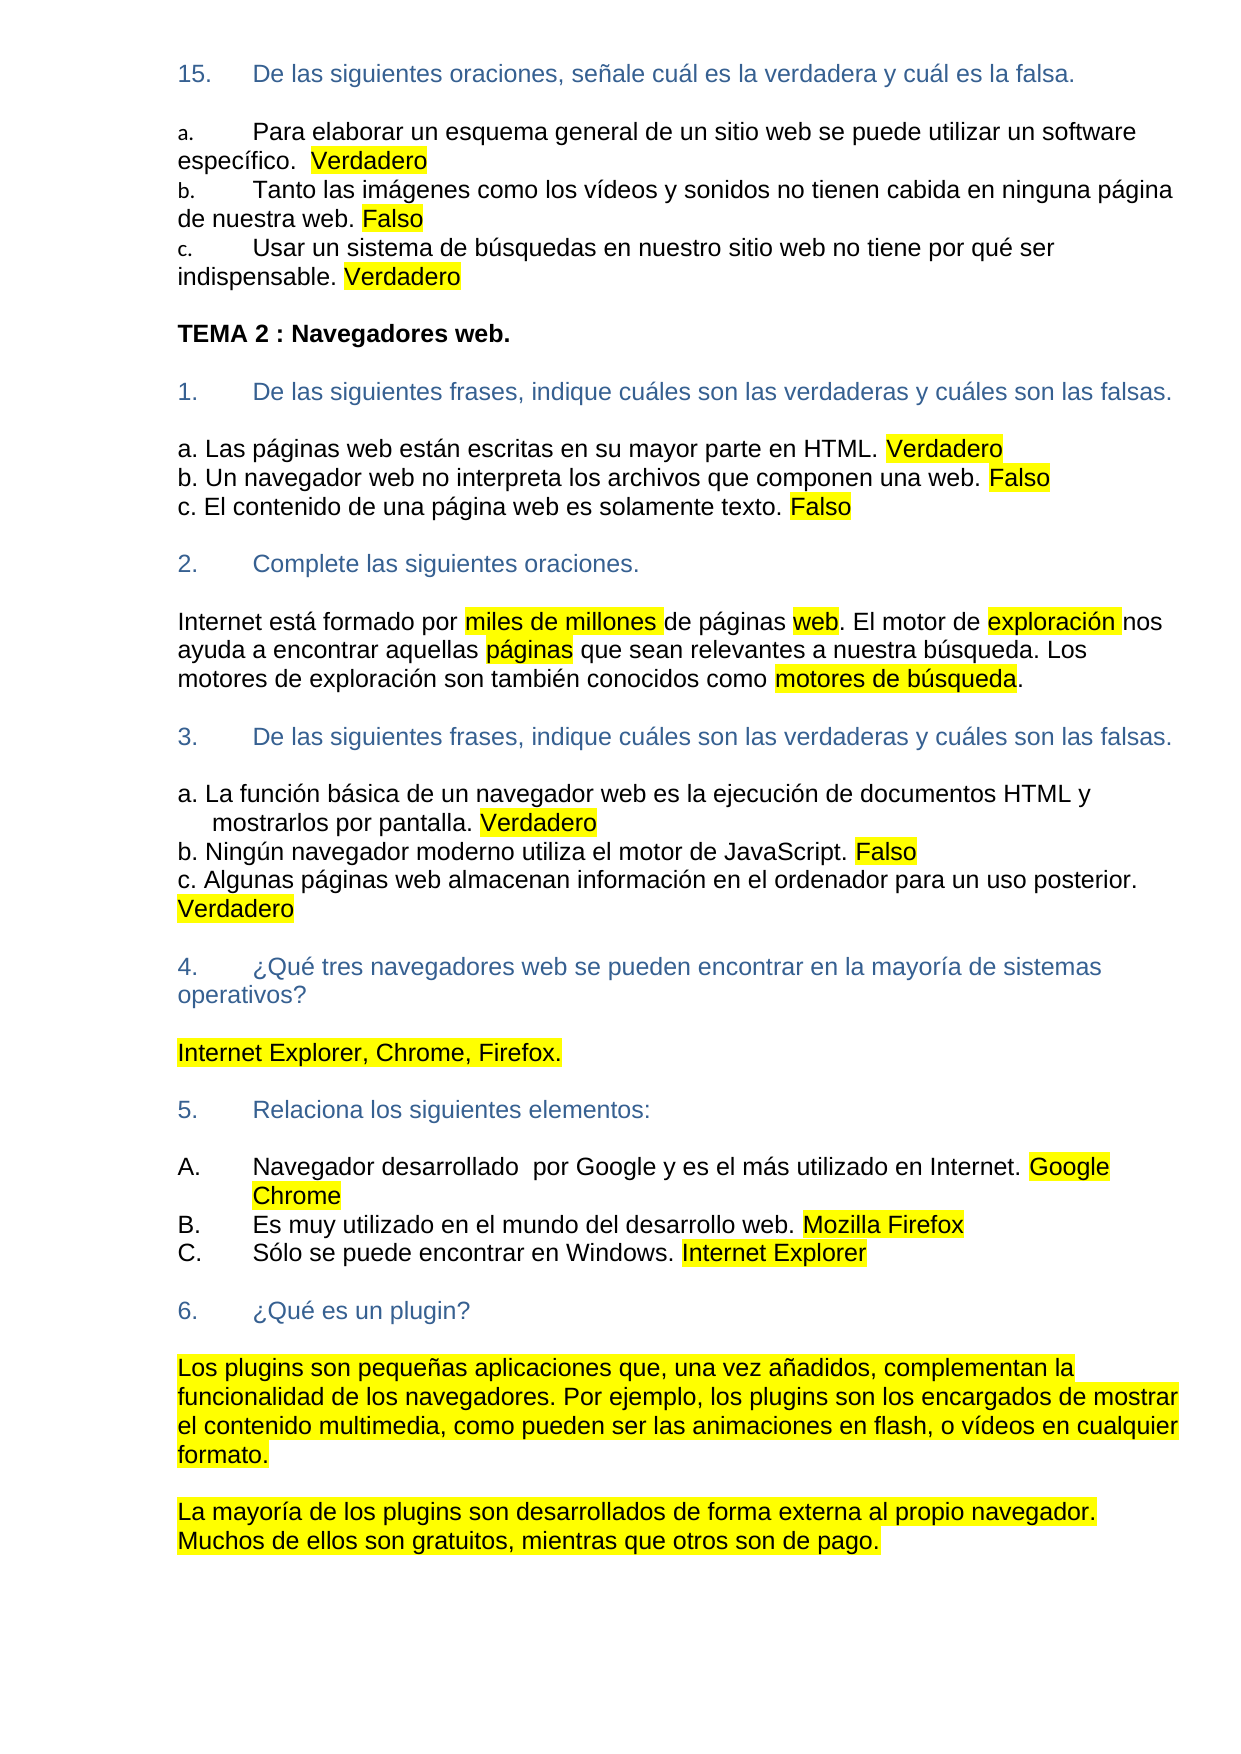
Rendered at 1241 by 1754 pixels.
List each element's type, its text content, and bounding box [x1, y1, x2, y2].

text Los plugins son pequeñas aplicaciones que, una vez añadidos, complementan la funcionalidad de los navegadores. Por ejemplo, los plugins son los encargados de mostrar el contenido multimedia, como pueden ser las animaciones en flash, o vídeos en cualquier formato. [177, 1353, 1181, 1468]
list Sólo se puede encontrar en Windows. Internet Explorer [177, 1238, 1181, 1267]
subtitle De las siguientes frases, indique cuáles son las verdaderas y cuáles son las falsas. [177, 377, 1181, 405]
list Es muy utilizado en el mundo del desarrollo web. Mozilla Firefox [177, 1210, 1181, 1238]
subtitle De las siguientes oraciones, señale cuál es la verdadera y cuál es la falsa. [177, 59, 1181, 88]
list Tanto las imágenes como los vídeos y sonidos no tienen cabida en ninguna página de nuestra web. Falso [177, 174, 1181, 232]
list TEMA 2 : Navegadores web. [177, 319, 1181, 348]
subtitle ¿Qué tres navegadores web se pueden encontrar en la mayoría de sistemas operativos? [177, 952, 1181, 1009]
text Internet Explorer, Chrome, Firefox. [177, 1038, 1181, 1095]
list Navegador desarrollado por Google y es el más utilizado en Internet. Google Chrome [177, 1152, 1181, 1210]
text a. La función básica de un navegador web es la ejecución de documentos HTML y mostrarlos por pantalla. Verdadero b. Ningún navegador moderno utiliza el motor de JavaScript. Falso c. Algunas páginas web almacenan información en el ordenador para un uso posterior. Verdadero [177, 779, 1181, 923]
text La mayoría de los plugins son desarrollados de forma externa al propio navegador. Muchos de ellos son gratuitos, mientras que otros son de pago. [177, 1497, 1181, 1555]
list b. Un navegador web no interpreta los archivos que componen una web. Falso [177, 463, 1181, 492]
list Usar un sistema de búsquedas en nuestro sitio web no tiene por qué ser indispensable. Verdadero [177, 232, 1181, 290]
text Internet está formado por miles de millones de páginas web. El motor de exploración nos ayuda a encontrar aquellas páginas que sean relevantes a nuestra búsqueda. Los motores de exploración son también conocidos como motores de búsqueda. [177, 607, 1181, 693]
subtitle ¿Qué es un plugin? [177, 1296, 1181, 1325]
list Para elaborar un esquema general de un sitio web se puede utilizar un software específico. Verdadero [177, 117, 1181, 174]
list a. Las páginas web están escritas en su mayor parte en HTML. Verdadero [177, 434, 1181, 463]
subtitle Relaciona los siguientes elementos: [177, 1095, 1181, 1123]
subtitle De las siguientes frases, indique cuáles son las verdaderas y cuáles son las falsas. [177, 722, 1181, 750]
subtitle Complete las siguientes oraciones. [177, 549, 1181, 578]
list c. El contenido de una página web es solamente texto. Falso [177, 492, 1181, 520]
